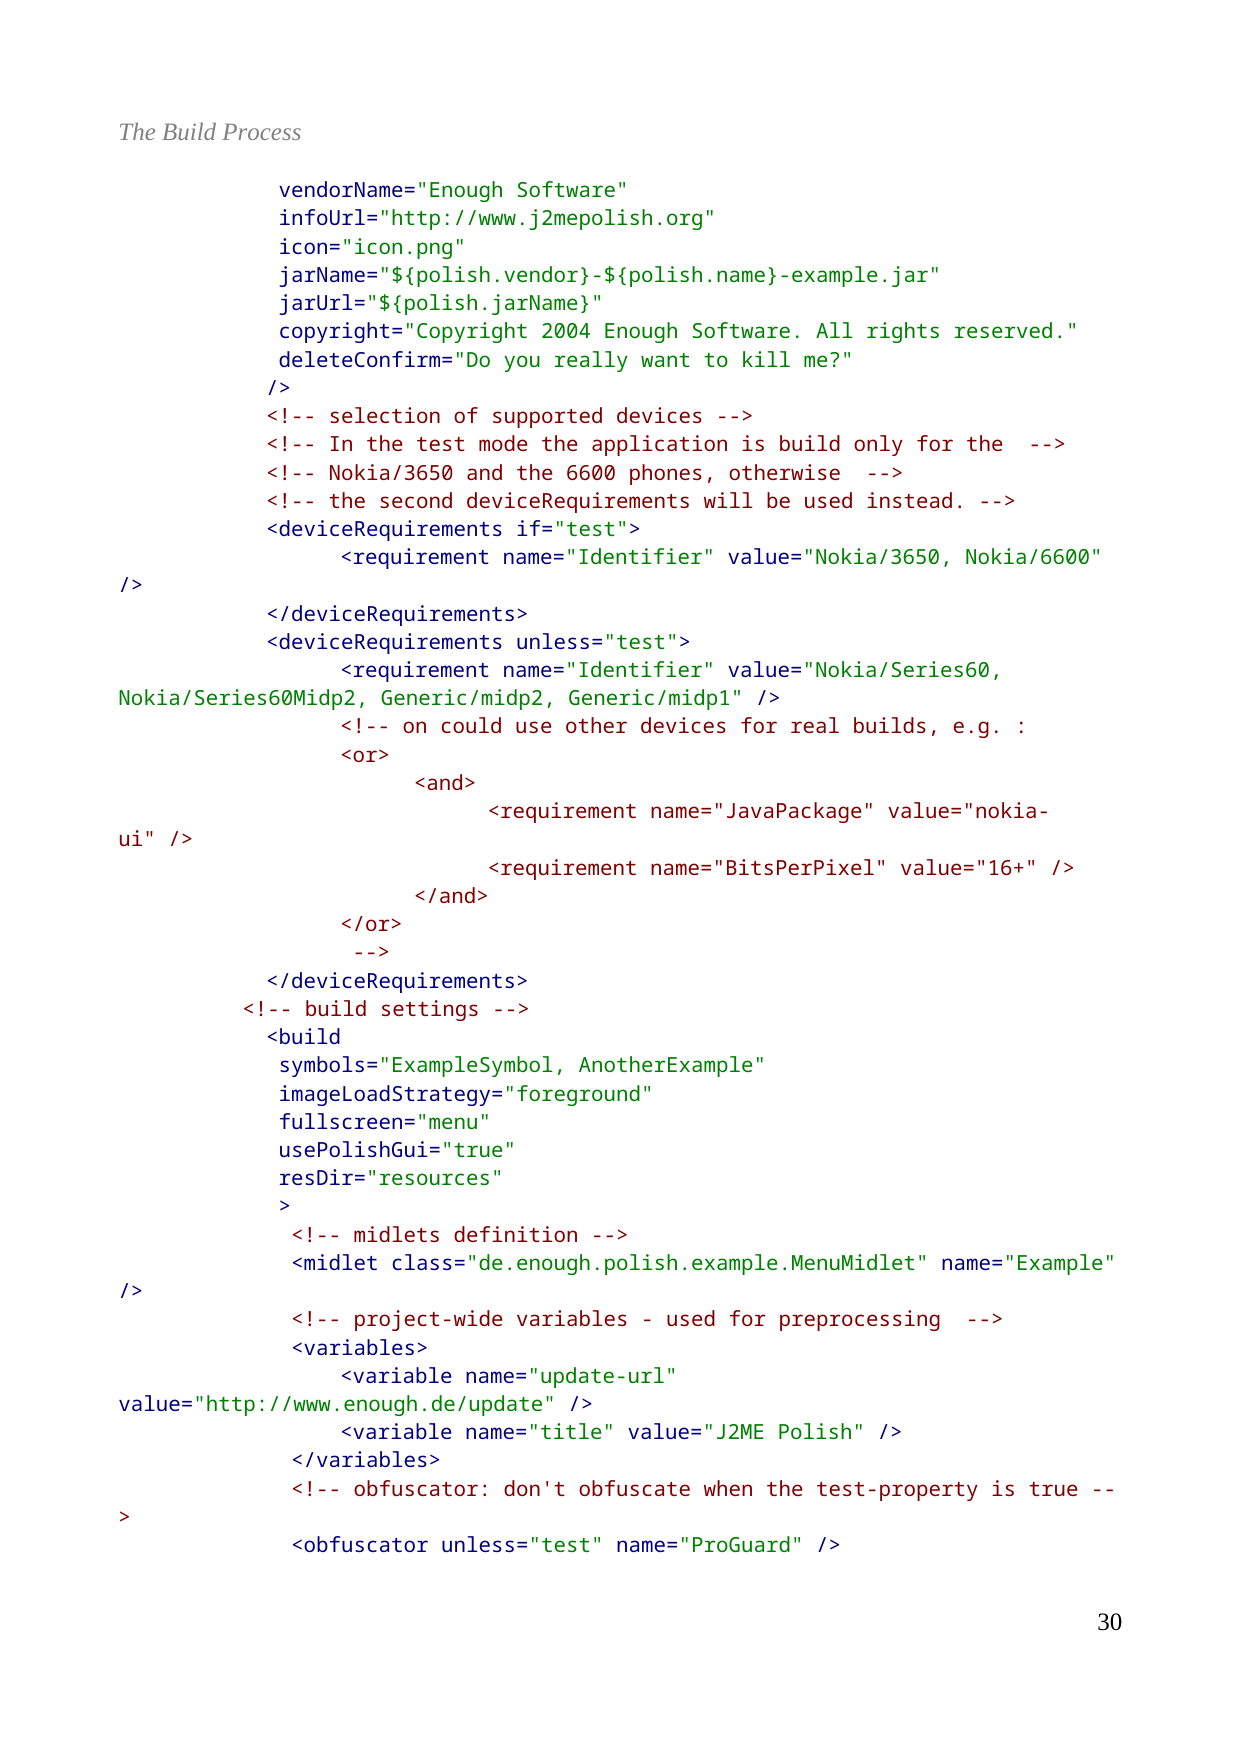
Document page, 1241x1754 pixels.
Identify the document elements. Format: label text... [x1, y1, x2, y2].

text resDir="resources" [118, 1163, 1122, 1192]
text <!-- on could use other devices for real builds, e.g. : [118, 712, 1122, 740]
text <requirement name="Identifier" value="Nokia/Series60, Nokia/Series60Midp2, Generic/midp2, Generic/midp1" /> [118, 655, 1122, 712]
text deleteConfirm="Do you really want to kill me?" [118, 345, 1122, 373]
text <obfuscator unless="test" name="ProGuard" /> [118, 1530, 1122, 1558]
text icon="icon.png" [118, 232, 1122, 260]
text </deviceRequirements> [118, 599, 1122, 627]
text <midlet class="de.enough.polish.example.MenuMidlet" name="Example" /> [118, 1248, 1122, 1304]
text <!-- Nokia/3650 and the 6600 phones, otherwise --> [118, 458, 1122, 486]
text imageLoadStrategy="foreground" [118, 1079, 1122, 1107]
text <deviceRequirements if="test"> [118, 514, 1122, 542]
text <variable name="title" value="J2ME Polish" /> [118, 1417, 1122, 1446]
text > [118, 1192, 1122, 1220]
text usePolishGui="true" [118, 1135, 1122, 1163]
text <!-- project-wide variables - used for preprocessing --> [118, 1304, 1122, 1333]
text <!-- In the test mode the application is build only for the --> [118, 429, 1122, 458]
text <variables> [118, 1333, 1122, 1361]
text <and> [118, 768, 1122, 796]
text <!-- selection of supported devices --> [118, 401, 1122, 429]
text --> [118, 937, 1122, 966]
text /> [118, 373, 1122, 401]
text copyright="Copyright 2004 Enough Software. All rights reserved." [118, 316, 1122, 345]
text </or> [118, 909, 1122, 937]
text <deviceRequirements unless="test"> [118, 627, 1122, 655]
text <requirement name="JavaPackage" value="nokia-ui" /> [118, 796, 1122, 853]
text <requirement name="Identifier" value="Nokia/3650, Nokia/6600" /> [118, 542, 1122, 599]
text fullscreen="menu" [118, 1107, 1122, 1135]
text jarUrl="${polish.jarName}" [118, 288, 1122, 316]
text symbols="ExampleSymbol, AnotherExample" [118, 1050, 1122, 1079]
text </variables> [118, 1446, 1122, 1474]
text <requirement name="BitsPerPixel" value="16+" /> [118, 853, 1122, 881]
text jarName="${polish.vendor}-${polish.name}-example.jar" [118, 260, 1122, 288]
text <build [118, 1022, 1122, 1050]
text <variable name="update-url" value="http://www.enough.de/update" /> [118, 1361, 1122, 1417]
text <!-- obfuscator: don't obfuscate when the test-property is true --> [118, 1474, 1122, 1530]
text </and> [118, 881, 1122, 909]
text <!-- midlets definition --> [118, 1220, 1122, 1248]
text <!-- build settings --> [118, 994, 1122, 1022]
text infoUrl="http://www.j2mepolish.org" [118, 203, 1122, 232]
text </deviceRequirements> [118, 966, 1122, 994]
text <or> [118, 740, 1122, 768]
text vendorName="Enough Software" [118, 175, 1122, 203]
text <!-- the second deviceRequirements will be used instead. --> [118, 486, 1122, 514]
